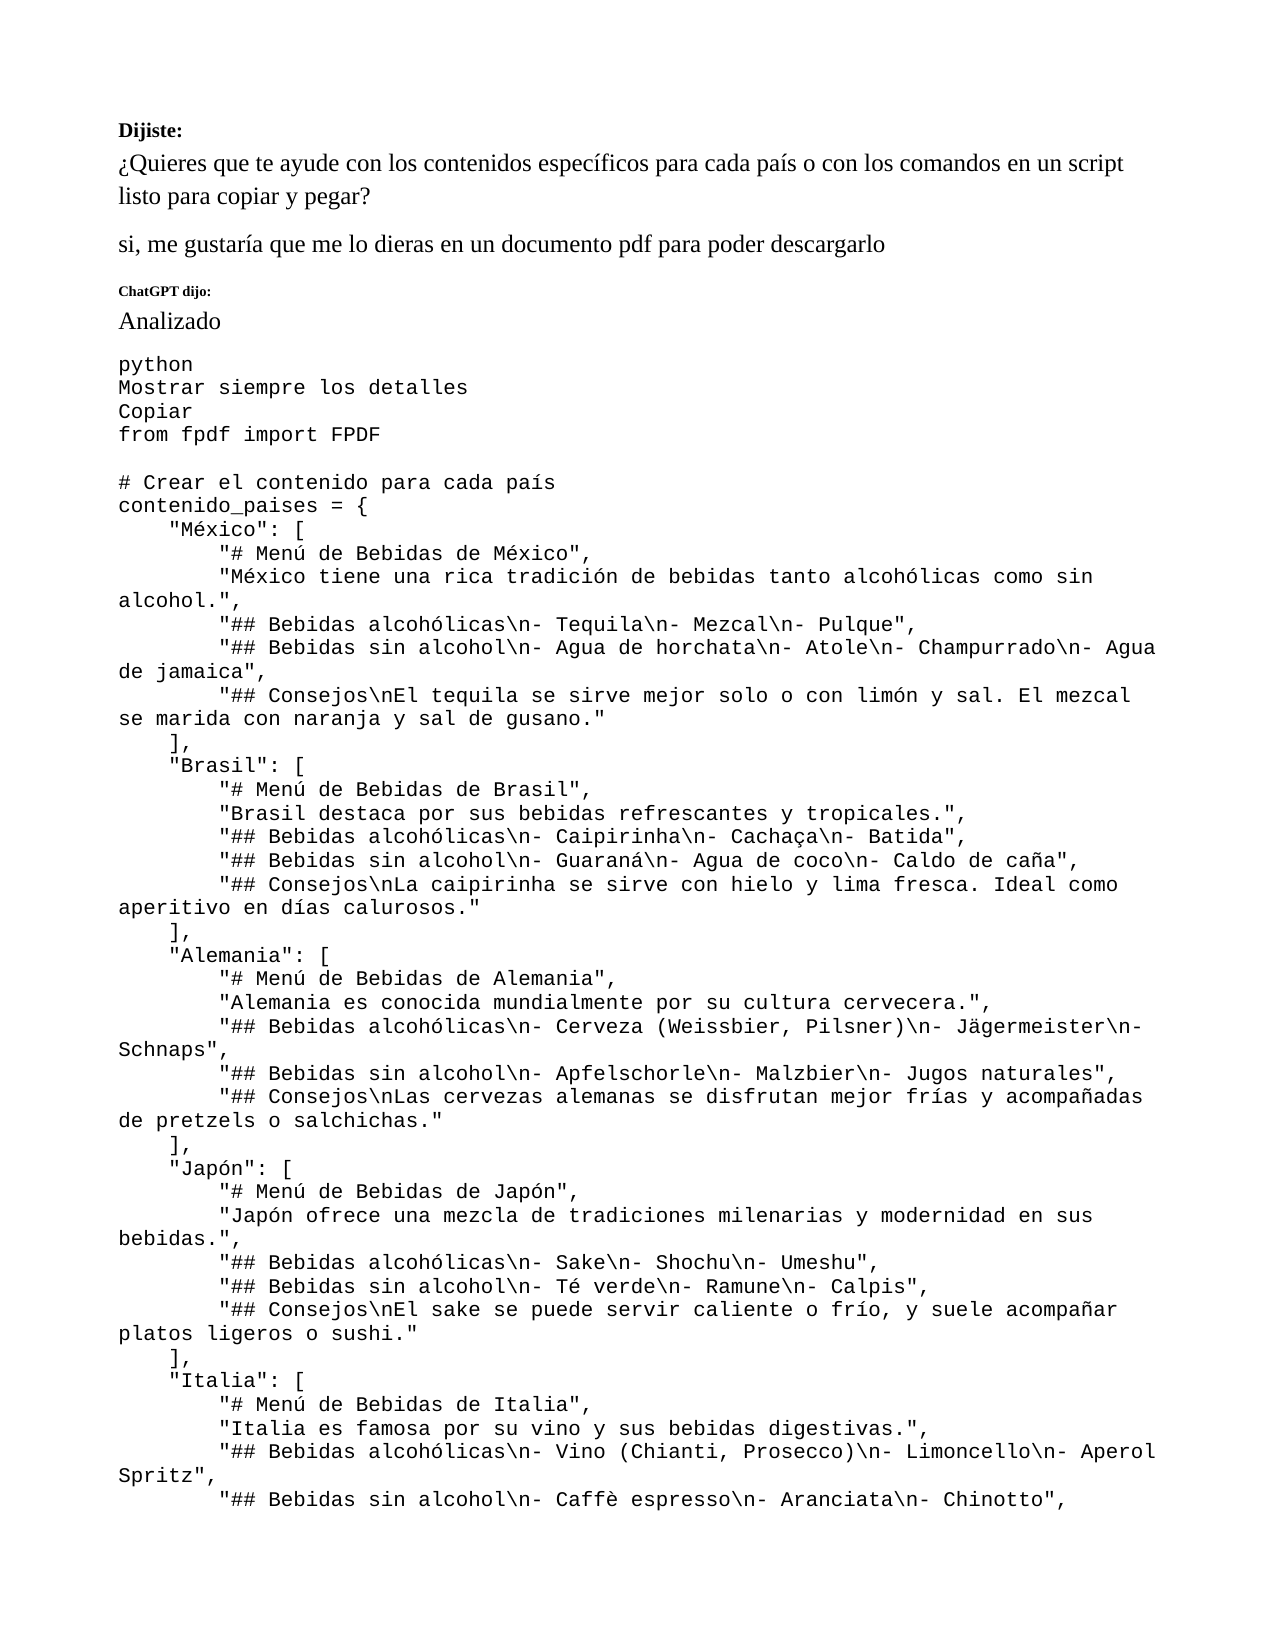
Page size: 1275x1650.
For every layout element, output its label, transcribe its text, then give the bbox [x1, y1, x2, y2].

subtitle ChatGPT dijo: [118, 283, 1157, 300]
text "Alemania es conocida mundialmente por su cultura cervecera.", [118, 992, 1157, 1016]
text "## Bebidas sin alcohol\n- Apfelschorle\n- Malzbier\n- Jugos naturales", [118, 1063, 1157, 1087]
text ¿Quieres que te ayude con los contenidos específicos para cada país o con los comandos en un script listo para copiar y pegar? [118, 148, 1157, 210]
text "## Bebidas alcohólicas\n- Cerveza (Weissbier, Pilsner)\n- Jägermeister\n- Schnaps", [118, 1016, 1157, 1063]
text "Italia": [ [118, 1370, 1157, 1394]
text ], [118, 921, 1157, 945]
text "## Consejos\nEl tequila se sirve mejor solo o con limón y sal. El mezcal se marida con naranja y sal de gusano." [118, 684, 1157, 732]
text "México": [ [118, 519, 1157, 543]
text "# Menú de Bebidas de Japón", [118, 1181, 1157, 1205]
text "# Menú de Bebidas de Alemania", [118, 968, 1157, 992]
text ], [118, 1347, 1157, 1370]
text "## Bebidas sin alcohol\n- Caffè espresso\n- Aranciata\n- Chinotto", [118, 1488, 1157, 1512]
text "## Bebidas alcohólicas\n- Sake\n- Shochu\n- Umeshu", [118, 1252, 1157, 1276]
text "Brasil destaca por sus bebidas refrescantes y tropicales.", [118, 803, 1157, 826]
text "México tiene una rica tradición de bebidas tanto alcohólicas como sin alcohol.", [118, 566, 1157, 614]
text contenido_paises = { [118, 495, 1157, 519]
text "## Bebidas sin alcohol\n- Agua de horchata\n- Atole\n- Champurrado\n- Agua de jamaica", [118, 637, 1157, 684]
text Copiar [118, 401, 1157, 424]
text "## Consejos\nLa caipirinha se sirve con hielo y lima fresca. Ideal como aperitivo en días calurosos." [118, 874, 1157, 921]
text si, me gustaría que me lo dieras en un documento pdf para poder descargarlo [118, 229, 1157, 258]
text "Brasil": [ [118, 756, 1157, 779]
text ], [118, 1134, 1157, 1157]
text "## Bebidas alcohólicas\n- Vino (Chianti, Prosecco)\n- Limoncello\n- Aperol Spritz", [118, 1441, 1157, 1488]
text "Japón": [ [118, 1157, 1157, 1181]
text "# Menú de Bebidas de México", [118, 543, 1157, 566]
text ], [118, 732, 1157, 756]
text Mostrar siempre los detalles [118, 377, 1157, 401]
text "## Bebidas alcohólicas\n- Caipirinha\n- Cachaça\n- Batida", [118, 826, 1157, 850]
text "## Consejos\nEl sake se puede servir caliente o frío, y suele acompañar platos ligeros o sushi." [118, 1299, 1157, 1347]
text "Alemania": [ [118, 945, 1157, 968]
text "## Bebidas alcohólicas\n- Tequila\n- Mezcal\n- Pulque", [118, 614, 1157, 637]
text "Japón ofrece una mezcla de tradiciones milenarias y modernidad en sus bebidas.", [118, 1205, 1157, 1252]
text "# Menú de Bebidas de Italia", [118, 1394, 1157, 1418]
text # Crear el contenido para cada país [118, 472, 1157, 495]
text "## Bebidas sin alcohol\n- Guaraná\n- Agua de coco\n- Caldo de caña", [118, 850, 1157, 874]
text "# Menú de Bebidas de Brasil", [118, 779, 1157, 803]
text "## Bebidas sin alcohol\n- Té verde\n- Ramune\n- Calpis", [118, 1276, 1157, 1299]
subtitle Dijiste: [118, 118, 1157, 142]
text from fpdf import FPDF [118, 424, 1157, 448]
text Analizado [118, 306, 1157, 335]
text "Italia es famosa por su vino y sus bebidas digestivas.", [118, 1418, 1157, 1441]
text python [118, 353, 1157, 377]
text "## Consejos\nLas cervezas alemanas se disfrutan mejor frías y acompañadas de pretzels o salchichas." [118, 1087, 1157, 1134]
